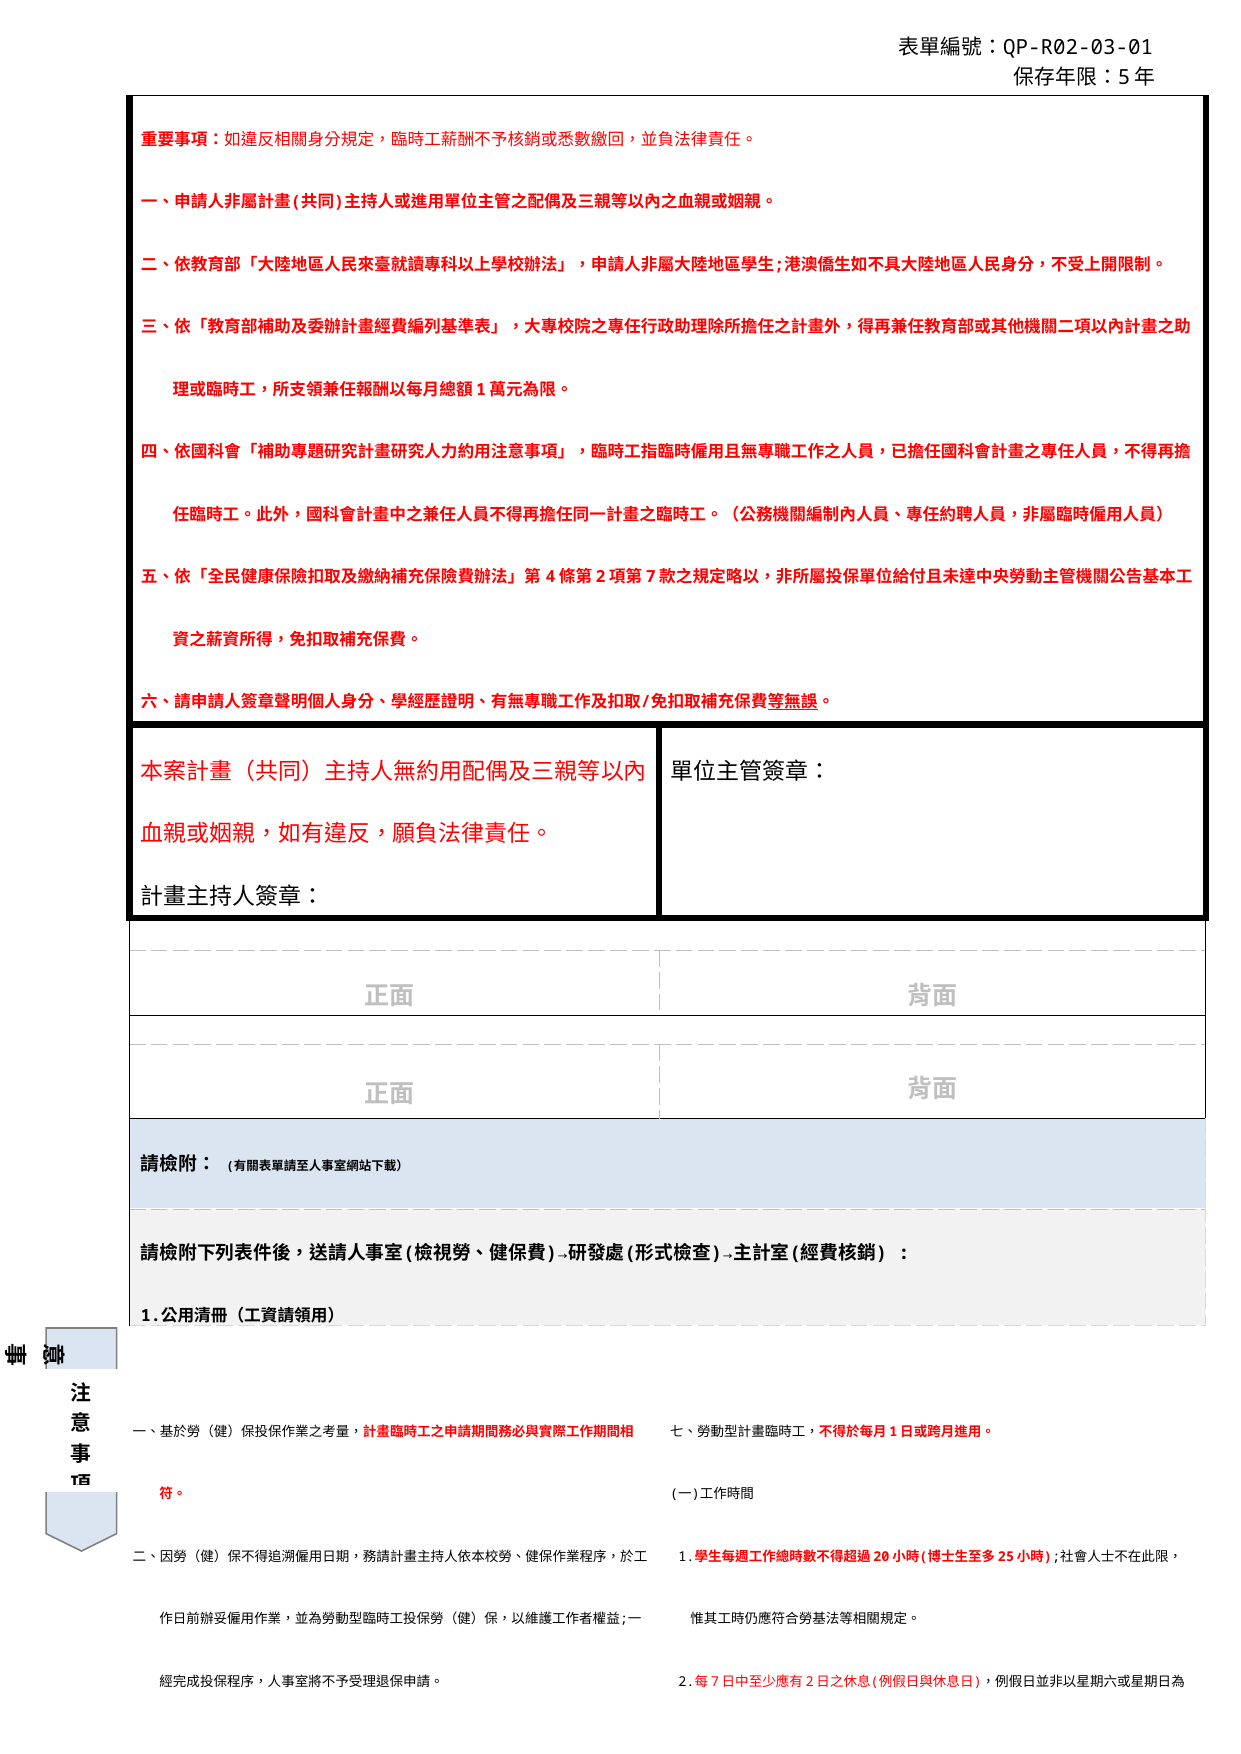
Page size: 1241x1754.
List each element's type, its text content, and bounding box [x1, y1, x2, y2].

table_cell 本案計畫（共同）主持人無約用配偶及三親等以內血親或姻親，如有違反，願負法律責任。 計畫主持人簽章： [133, 728, 656, 915]
text 項 [54, 1467, 106, 1485]
table_cell 正面 [130, 1044, 659, 1118]
table_cell 重要事項：如違反相關身分規定，臨時工薪酬不予核銷或悉數繳回，並負法律責任。 一、申請人非屬計畫(共同)主持人或進用單位主管之配偶及三親等以內之血親或姻親。 二、依教育部「大陸地區人民來臺就讀專科以上學校辦法」，申請人非屬大陸地區學生;港澳僑生如不具大陸地區人民身分，不受上開限制。 三、依「教育部補助及委辦計畫經費編列基準表」，大專校院之專任行政助理除所擔任之計畫外，得再兼任教育部或其他機關二項以內計畫之助理或臨時工，所支領兼任報酬以每月總額1萬元為限。 四、依國科會「補助專題研究計畫研究人力約用注意事項」，臨時工指臨時僱用且無專職工作之人員，已擔任國科會計畫之專任人員，不得再擔任臨時工。此外，國科會計畫中之兼任人員不得再擔任同一計畫之臨時工。（公務機關編制內人員、專任約聘人員，非屬臨時僱用人員） 五、依「全民健康保險扣取及繳納補充保險費辦法」第4條第2項第7款之規定略以，非所屬投保單位給付且未達中央勞動主管機關公告基本工資之薪資所得，免扣取補充保費。 六、請申請人簽章聲明個人身分、學經歷證明、有無專職工作及扣取/免扣取補充保費等無誤。 [133, 96, 1203, 721]
table_cell 請檢附下列表件後，送請人事室(檢視勞、健保費)→研發處(形式檢查)→主計室(經費核銷) : 1.公用清冊（工資請領用） 2.執行公民營機構(勞動型)計畫臨時工申請表（已核章版） 3.勞動型臨時型或短期型工作者關係認定表（即簡式契約） 4.臨時工工作時數表（製作路徑: iNCCU→校園資訊系統→校務系統Web版→行政資訊系統/學生資訊系統→清冊及工讀作業系統→工讀時數登錄系統（行政版／學生版）→線上填報工謮時數→列印工讀時數記錄表） [130, 1209, 1206, 1325]
table_cell 請檢附： (有關表單請至人事室網站下載） 1.國立政治大學大型活動臨時工加保申請表。 2.二合一批次加保申請表、二合一批次退保申請表。 [130, 1119, 1206, 1208]
text 事 [54, 1437, 106, 1467]
table_cell 單位主管簽章： [662, 728, 1203, 915]
table_cell 背面 [659, 950, 1205, 1014]
table_cell 背面 請注意：學生證背面影本如未蓋有當學期註冊章， 請補蓋註冊章或提供其他在學證明。 [659, 1044, 1205, 1118]
text 意 [54, 1407, 106, 1437]
table_header 一、基於勞（健）保投保作業之考量，計畫臨時工之申請期間務必與實際工作期間相符。 二、因勞（健）保不得追溯僱用日期，務請計畫主持人依本校勞、健保作業程序，於工作日前辦妥僱用作業，並為勞動型臨時工投保勞（健）保，以維護工作者權益;一經完成投保程序，人事室將不予受理退保申請。 [129, 1389, 658, 1701]
table_cell 證件影本浮貼處(請自行用膠水浮貼)，如不敷使用貼於背面亦可 [130, 1016, 1205, 1044]
text 注 [54, 1376, 106, 1407]
table_header 七、勞動型計畫臨時工，不得於每月1日或跨月進用。 (一)工作時間 1.學生每週工作總時數不得超過20小時(博士生至多25小時);社會人士不在此限，惟其工時仍應符合勞基法等相關規定。 2.每7日中至少應有2日之休息(例假日與休息日)，例假日並非以星期六或星期日為 [659, 1389, 1205, 1701]
table_cell 證件影本浮貼處(請自行用膠水浮貼)，如不敷使用貼於背面亦可 [130, 921, 1205, 950]
table_cell 正面 [130, 950, 659, 1014]
